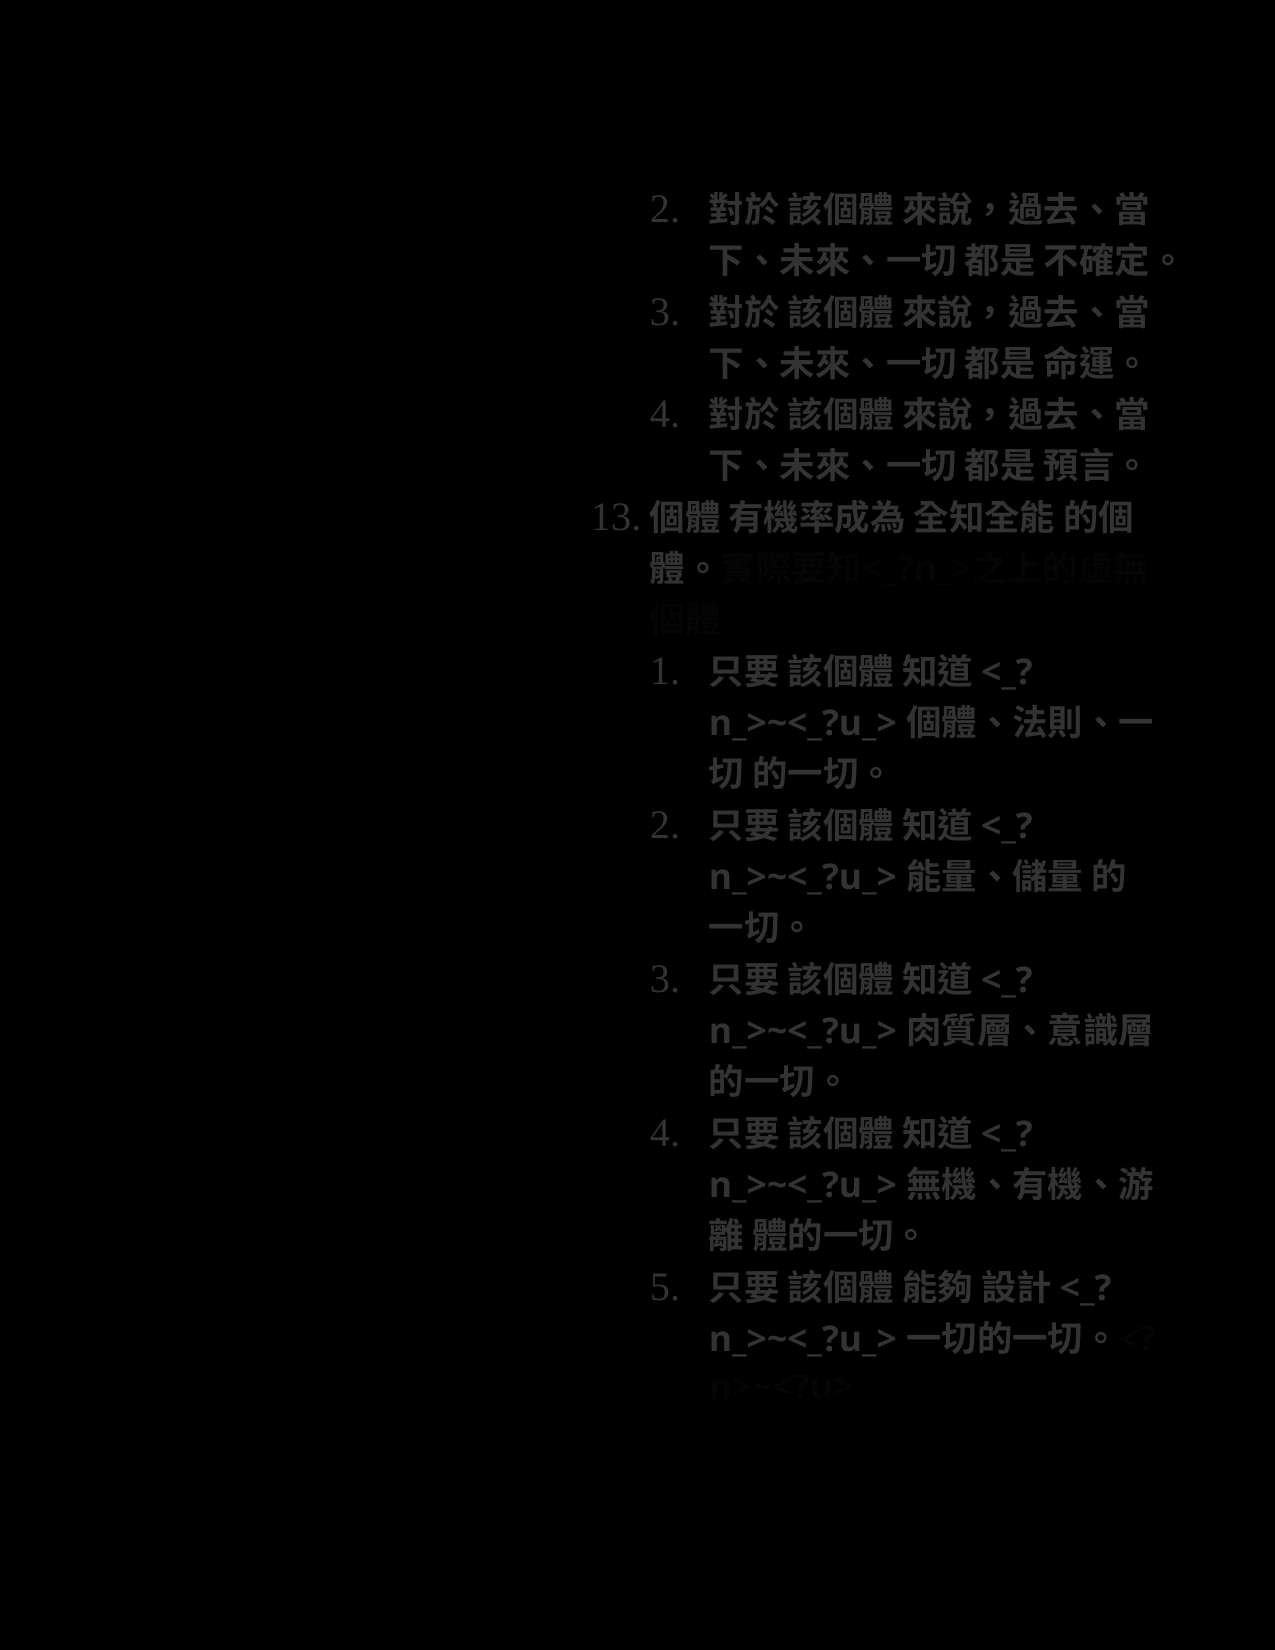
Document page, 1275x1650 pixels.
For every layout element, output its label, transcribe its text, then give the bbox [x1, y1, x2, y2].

list 只要 該個體 知道 <_?n_>~<_?u_> 無機、有機、游離 體的一切。 [649, 1105, 1157, 1259]
list 只要 該個體 知道 <_?n_>~<_?u_> 個體、法則、一切 的一切。 [649, 643, 1157, 797]
list 只要 該個體 能夠 設計 <_?n_>~<_?u_> 一切的一切。<?n>~<?u> [649, 1259, 1157, 1410]
list 個體 有機率成為 全知全能 的個體。實際要知<_?n_>之上的虛無個體 [591, 489, 1157, 643]
list 只要 該個體 知道 <_?n_>~<_?u_> 能量、儲量 的一切。 [649, 797, 1157, 951]
list 對於 該個體 來說，過去、當下、未來、一切 都是 命運。 [649, 284, 1157, 387]
list 只要 該個體 知道 <_?n_>~<_?u_> 肉質層、意識層 的一切。 [649, 951, 1157, 1105]
list 對於 該個體 來說，過去、當下、未來、一切 都是 預言。 [649, 387, 1157, 489]
list 對於 該個體 來說，過去、當下、未來、一切 都是 不確定。 [649, 182, 1157, 284]
